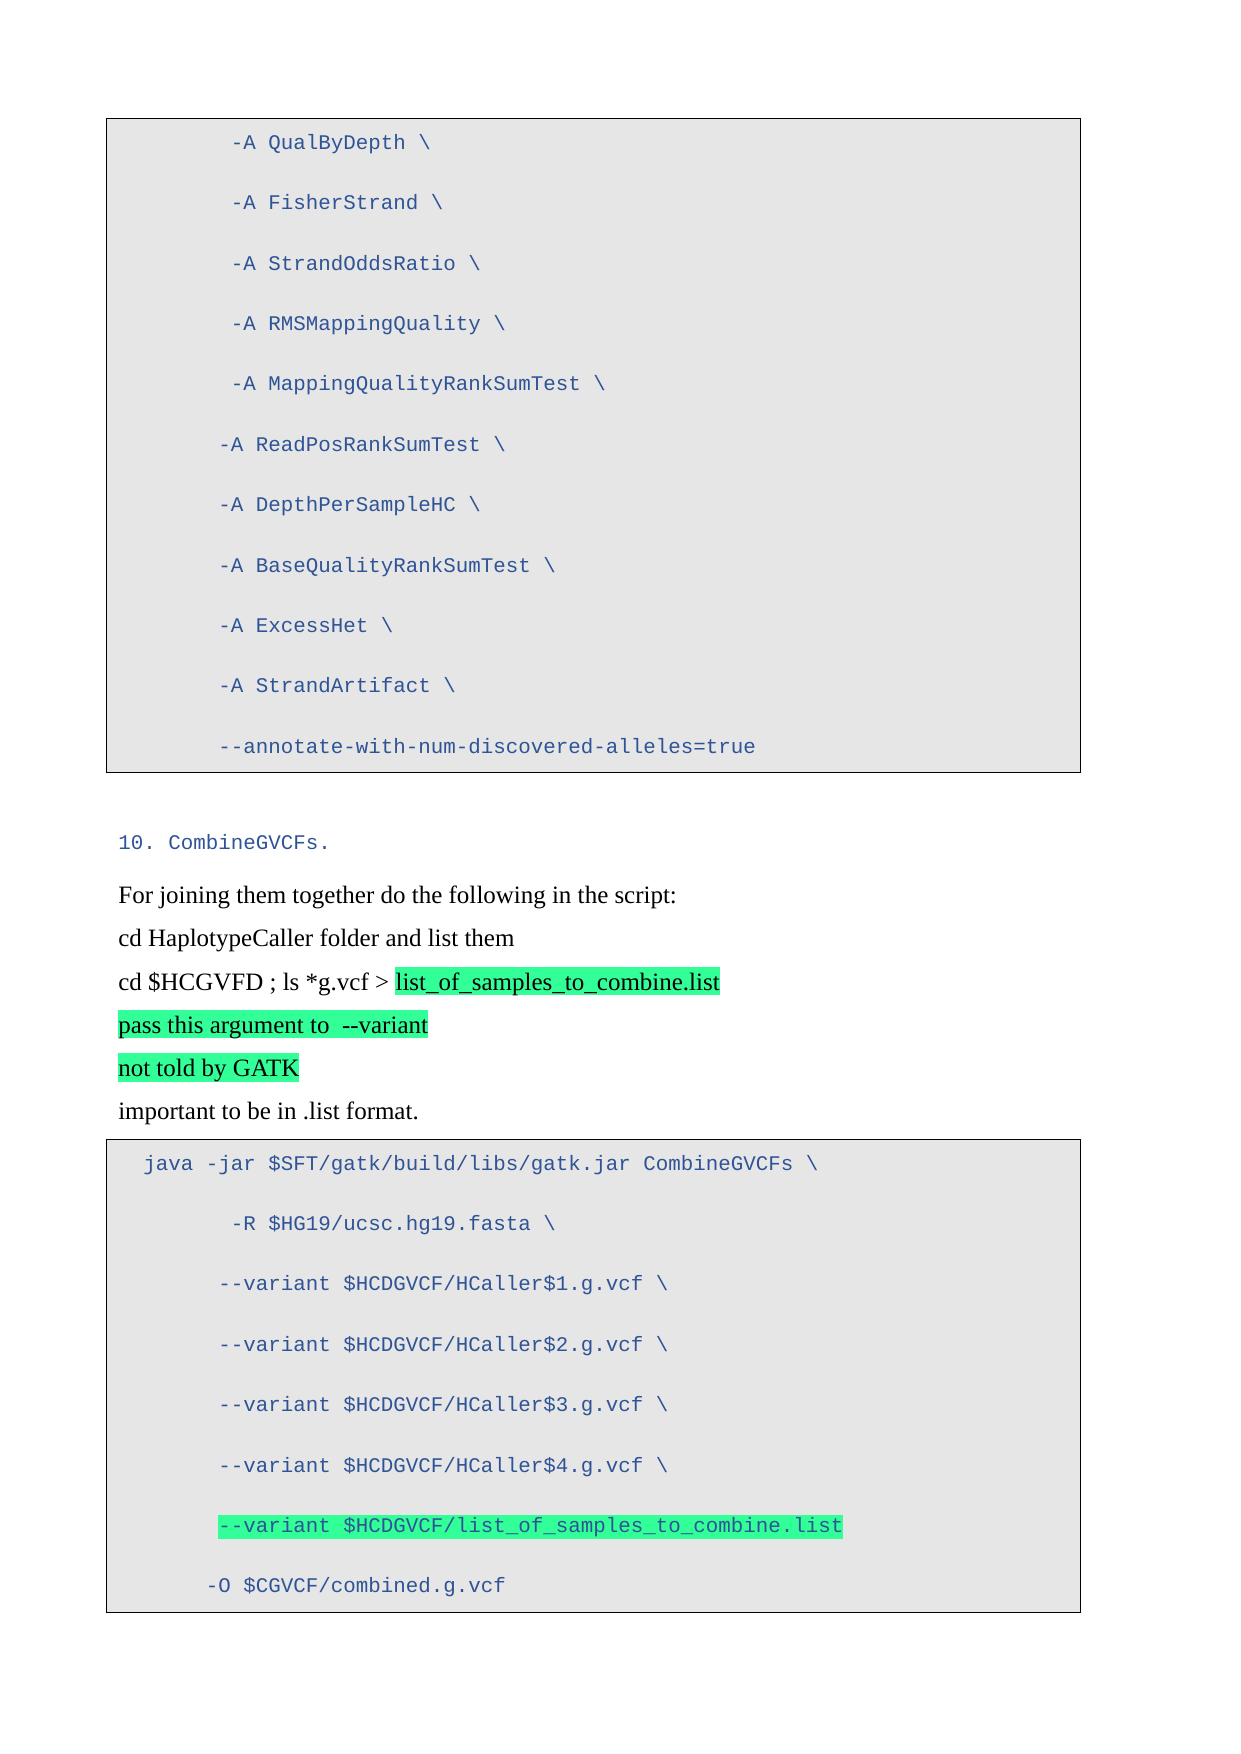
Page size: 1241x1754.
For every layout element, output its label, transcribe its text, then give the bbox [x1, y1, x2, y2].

text 10. CombineGVCFs. [118, 832, 1122, 856]
text cd HaplotypeCaller folder and list them [118, 923, 1122, 952]
text not told by GATK [118, 1053, 1122, 1082]
text important to be in .list format. [118, 1096, 1122, 1125]
text pass this argument to --variant [118, 1010, 1122, 1038]
text cd $HCGVFD ; ls *g.vcf > list_of_samples_to_combine.list [118, 967, 1122, 995]
text For joining them together do the following in the script: [118, 880, 1122, 909]
table_header java -jar $SFT/gatk/build/libs/gatk.jar CombineGVCFs \ -R $HG19/ucsc.hg19.fasta \ --variant $HCDGVCF/HCaller$1.g.vcf \ --variant $HCDGVCF/HCaller$2.g.vcf \ --variant $HCDGVCF/HCaller$3.g.vcf \ --variant $HCDGVCF/HCaller$4.g.vcf \ --variant $HCDGVCF/list_of_samples_to_combine.list -O $CGVCF/combined.g.vcf [107, 1140, 1080, 1612]
table_header -A QualByDepth \ -A FisherStrand \ -A StrandOddsRatio \ -A RMSMappingQuality \ -A MappingQualityRankSumTest \ -A ReadPosRankSumTest \ -A DepthPerSampleHC \ -A BaseQualityRankSumTest \ -A ExcessHet \ -A StrandArtifact \ --annotate-with-num-discovered-alleles=true [107, 119, 1080, 772]
